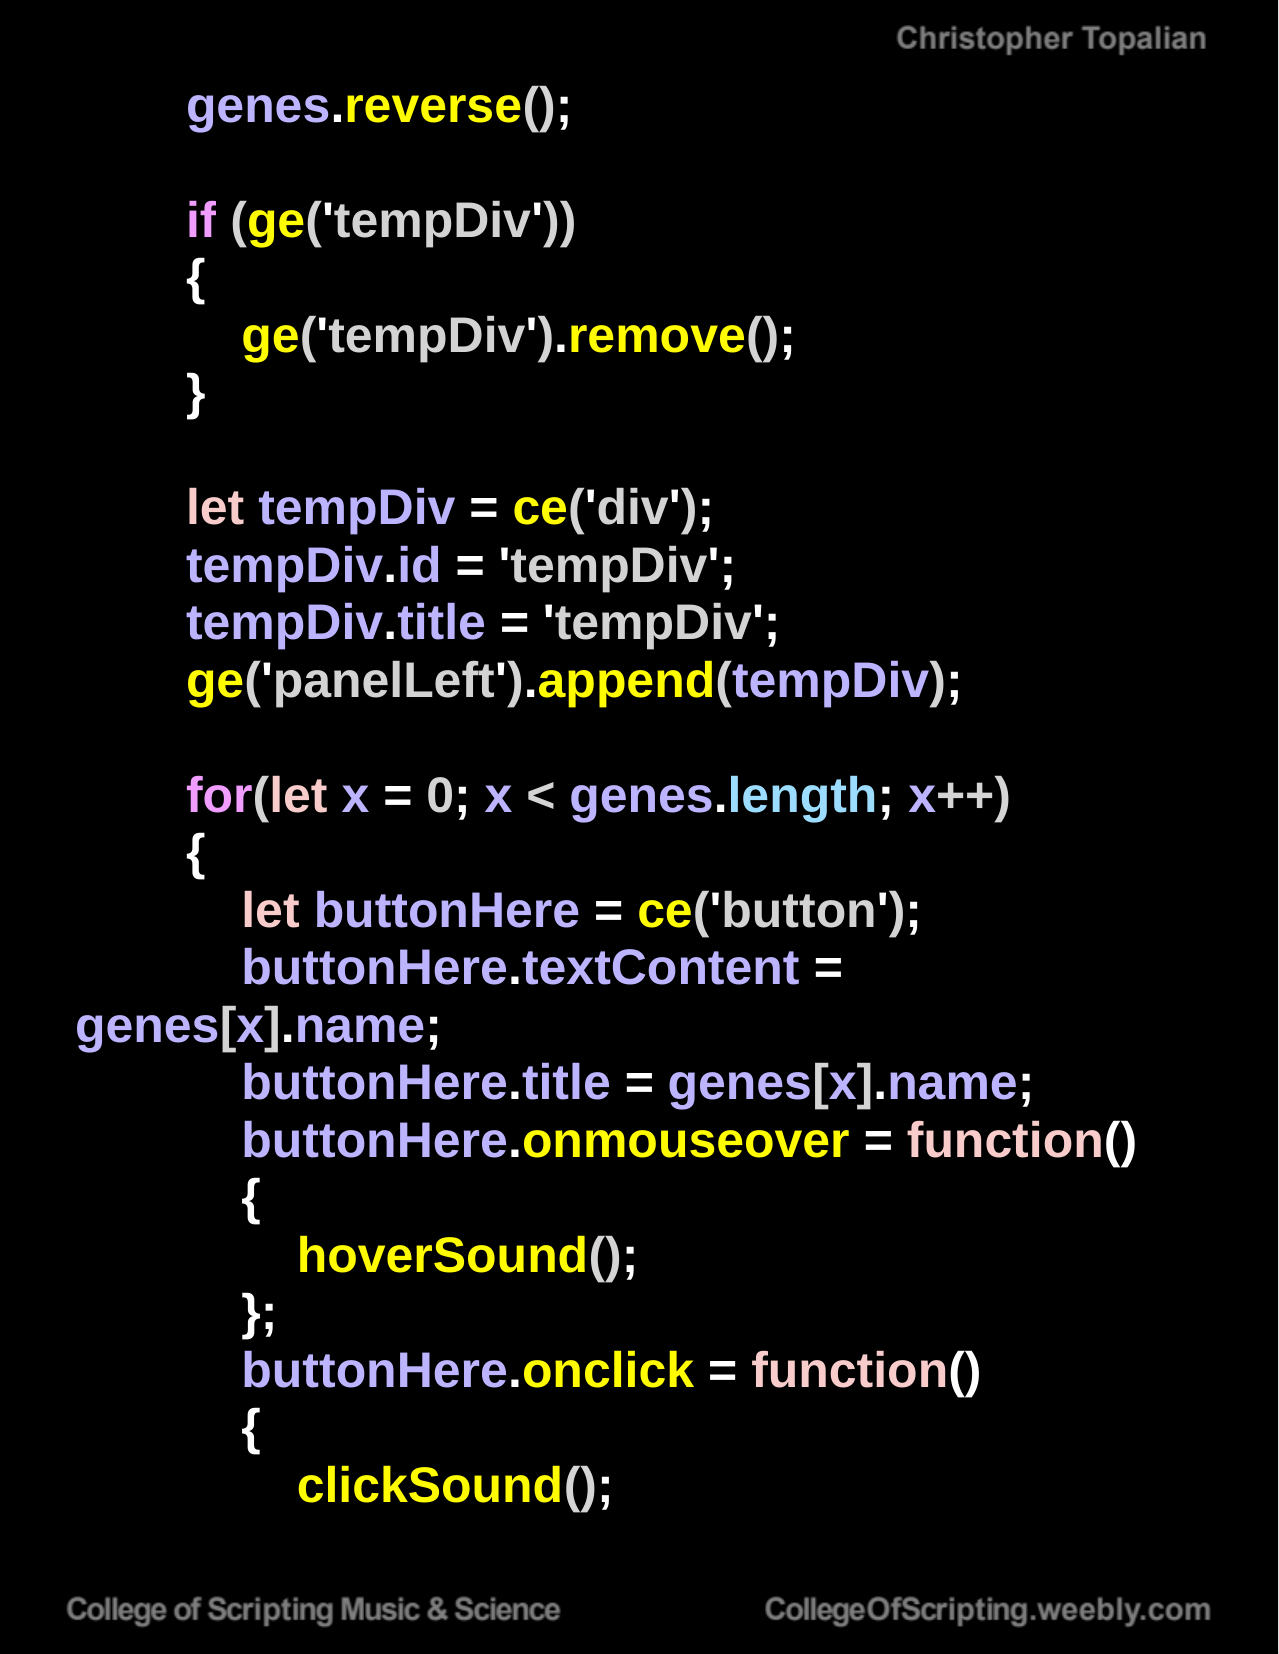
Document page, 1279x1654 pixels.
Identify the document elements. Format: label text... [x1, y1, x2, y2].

text let buttonHere = ce('button'); [75, 880, 1203, 937]
text { [75, 1397, 1203, 1455]
text buttonHere.onclick = function() [75, 1340, 1203, 1397]
text for(let x = 0; x < genes.length; x++) [75, 765, 1203, 822]
text tempDiv.id = 'tempDiv'; [75, 535, 1203, 592]
text }; [75, 1282, 1203, 1340]
text ge('panelLeft').append(tempDiv); [75, 650, 1203, 707]
text } [75, 362, 1203, 420]
text genes.reverse(); [75, 75, 1203, 132]
text let tempDiv = ce('div'); [75, 477, 1203, 535]
text { [75, 1167, 1203, 1225]
text { [75, 822, 1203, 880]
text buttonHere.textContent = genes[x].name; [75, 937, 1203, 1052]
text buttonHere.onmouseover = function() [75, 1110, 1203, 1167]
text ge('tempDiv').remove(); [75, 305, 1203, 362]
text buttonHere.title = genes[x].name; [75, 1052, 1203, 1110]
text if (ge('tempDiv')) [75, 190, 1203, 247]
text tempDiv.title = 'tempDiv'; [75, 592, 1203, 650]
text { [75, 247, 1203, 305]
text clickSound(); [75, 1455, 1203, 1512]
text hoverSound(); [75, 1225, 1203, 1282]
